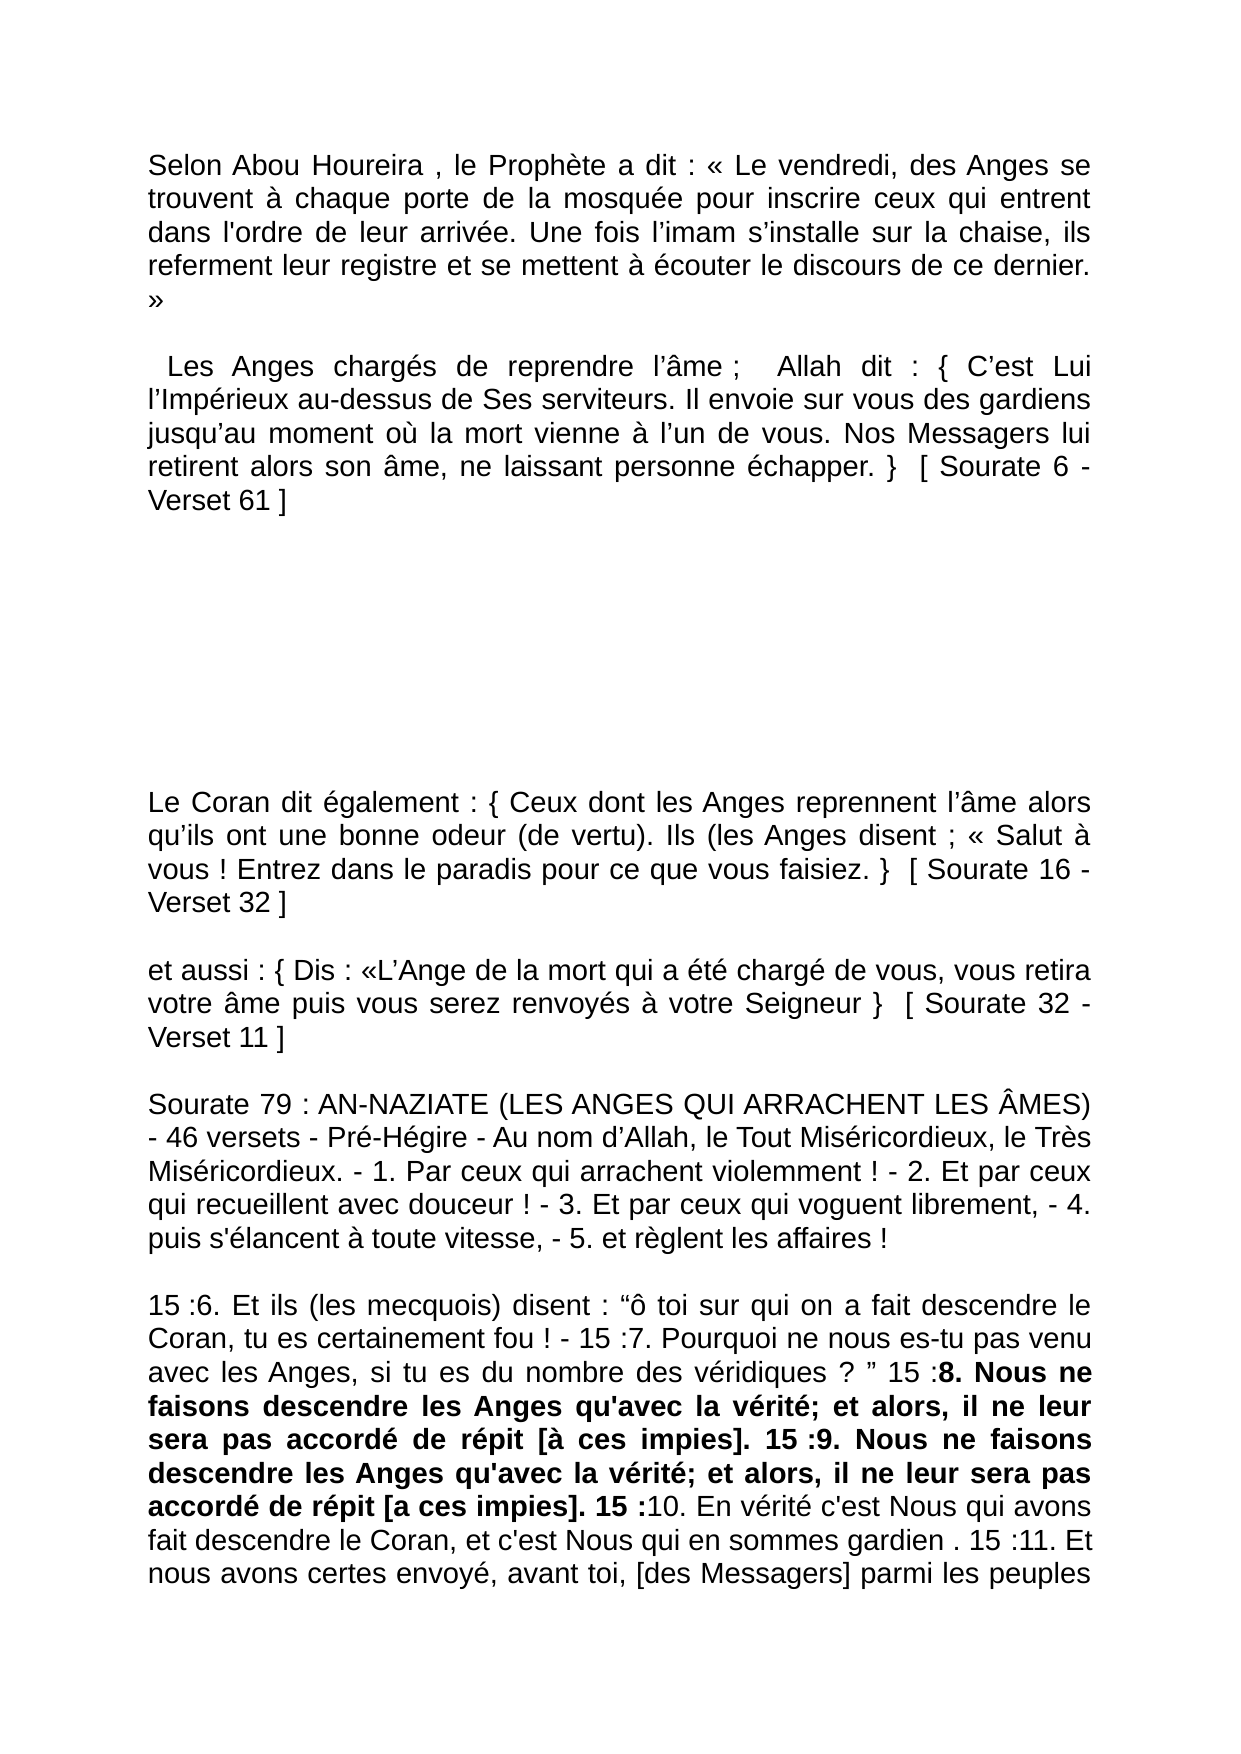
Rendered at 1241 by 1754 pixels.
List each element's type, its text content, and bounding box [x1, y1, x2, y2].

text 15 :6. Et ils (les mecquois) disent : “ô toi sur qui on a fait descendre le Coran, tu es certainement fou ! - 15 :7. Pourquoi ne nous es-tu pas venu avec les Anges, si tu es du nombre des véridiques ? ” 15 :8. Nous ne faisons descendre les Anges qu'avec la vérité; et alors, il ne leur sera pas accordé de répit [à ces impies]. 15 :9. Nous ne faisons descendre les Anges qu'avec la vérité; et alors, il ne leur sera pas accordé de répit [a ces impies]. 15 :10. En vérité c'est Nous qui avons fait descendre le Coran, et c'est Nous qui en sommes gardien . 15 :11. Et nous avons certes envoyé, avant toi, [des Messagers] parmi les peuples [148, 1288, 1093, 1590]
text Sourate 79 : AN-NAZIATE (LES ANGES QUI ARRACHENT LES ÂMES) - 46 versets - Pré-Hégire - Au nom d’Allah, le Tout Miséricordieux, le Très Miséricordieux. - 1. Par ceux qui arrachent violemment ! - 2. Et par ceux qui recueillent avec douceur ! - 3. Et par ceux qui voguent librement, - 4. puis s'élancent à toute vitesse, - 5. et règlent les affaires ! [148, 1087, 1093, 1254]
text et aussi : { Dis : «L’Ange de la mort qui a été chargé de vous, vous retira votre âme puis vous serez renvoyés à votre Seigneur } [ Sourate 32 - Verset 11 ] [148, 953, 1093, 1053]
text Les Anges chargés de reprendre l’âme ; Allah dit : { C’est Lui l’Impérieux au-dessus de Ses serviteurs. Il envoie sur vous des gardiens jusqu’au moment où la mort vienne à l’un de vous. Nos Messagers lui retirent alors son âme, ne laissant personne échapper. } [ Sourate 6 - Verset 61 ] [148, 349, 1093, 517]
text Selon Abou Houreira , le Prophète a dit : « Le vendredi, des Anges se trouvent à chaque porte de la mosquée pour inscrire ceux qui entrent dans l'ordre de leur arrivée. Une fois l’imam s’installe sur la chaise, ils referment leur registre et se mettent à écouter le discours de ce dernier. » [148, 148, 1093, 315]
text Le Coran dit également : { Ceux dont les Anges reprennent l’âme alors qu’ils ont une bonne odeur (de vertu). Ils (les Anges disent ; « Salut à vous ! Entrez dans le paradis pour ce que vous faisiez. } [ Sourate 16 - Verset 32 ] [148, 785, 1093, 919]
